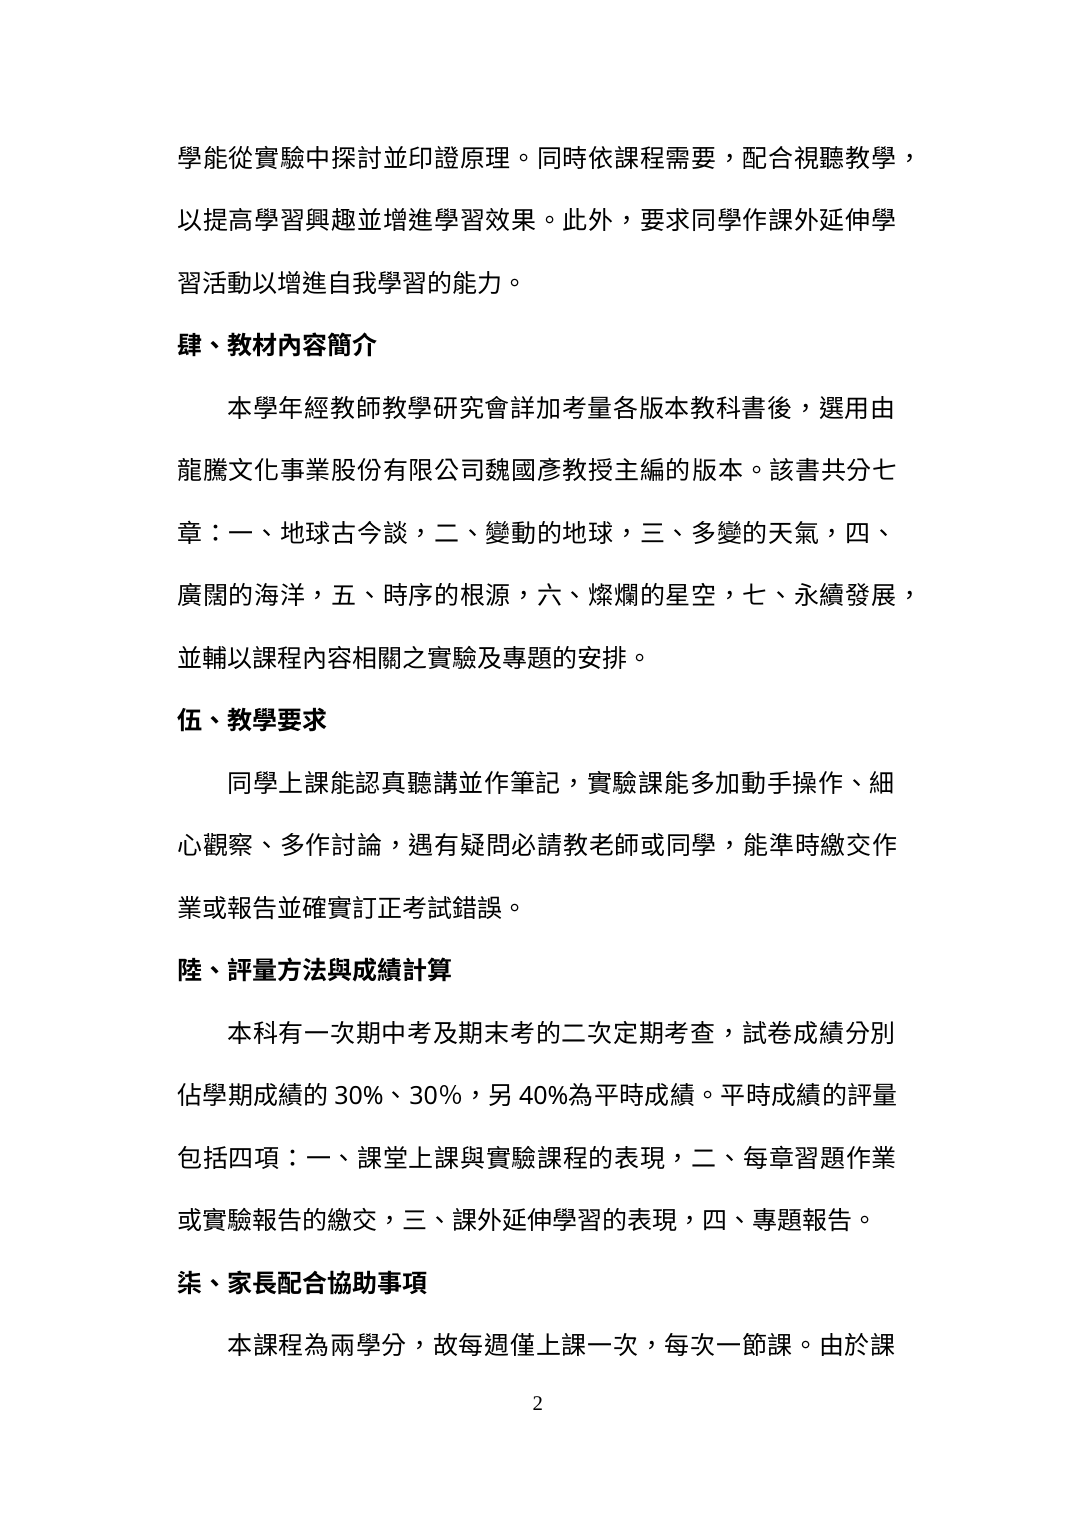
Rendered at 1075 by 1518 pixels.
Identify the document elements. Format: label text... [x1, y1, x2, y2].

text 本學年經教師教學研究會詳加考量各版本教科書後，選用由龍騰文化事業股份有限公司魏國彥教授主編的版本。該書共分七章：一、地球古今談，二、變動的地球，三、多變的天氣，四、廣闊的海洋，五、時序的根源，六、燦爛的星空，七、永續發展，並輔以課程內容相關之實驗及專題的安排。 [177, 364, 898, 677]
text 陸、評量方法與成績計算 [177, 927, 898, 989]
text 柒、家長配合協助事項 [177, 1239, 898, 1302]
text 伍、教學要求 [177, 677, 898, 739]
text 本科有一次期中考及期末考的二次定期考查，試卷成績分別佔學期成績的30%、30％，另40%為平時成績。平時成績的評量包括四項：一、課堂上課與實驗課程的表現，二、每章習題作業或實驗報告的繳交，三、課外延伸學習的表現，四、專題報告。 [177, 989, 898, 1239]
text 本課程為兩學分，故每週僅上課一次，每次一節課。由於課 [177, 1302, 898, 1364]
text 肆、教材內容簡介 [177, 302, 898, 364]
text 本學期上課採用主題式教學法的精神，於課堂講授時，著重觀念、原理或公式的系統化及條理式的整理，期使同學建立良好而深入的觀念。並配合教學進度安排實驗室進行相關實驗，使同學能從實驗中探討並印證原理。同時依課程需要，配合視聽教學，以提高學習興趣並增進學習效果。此外，要求同學作課外延伸學習活動以增進自我學習的能力。 [177, 114, 898, 302]
text 同學上課能認真聽講並作筆記，實驗課能多加動手操作、細心觀察、多作討論，遇有疑問必請教老師或同學，能準時繳交作業或報告並確實訂正考試錯誤。 [177, 739, 898, 927]
